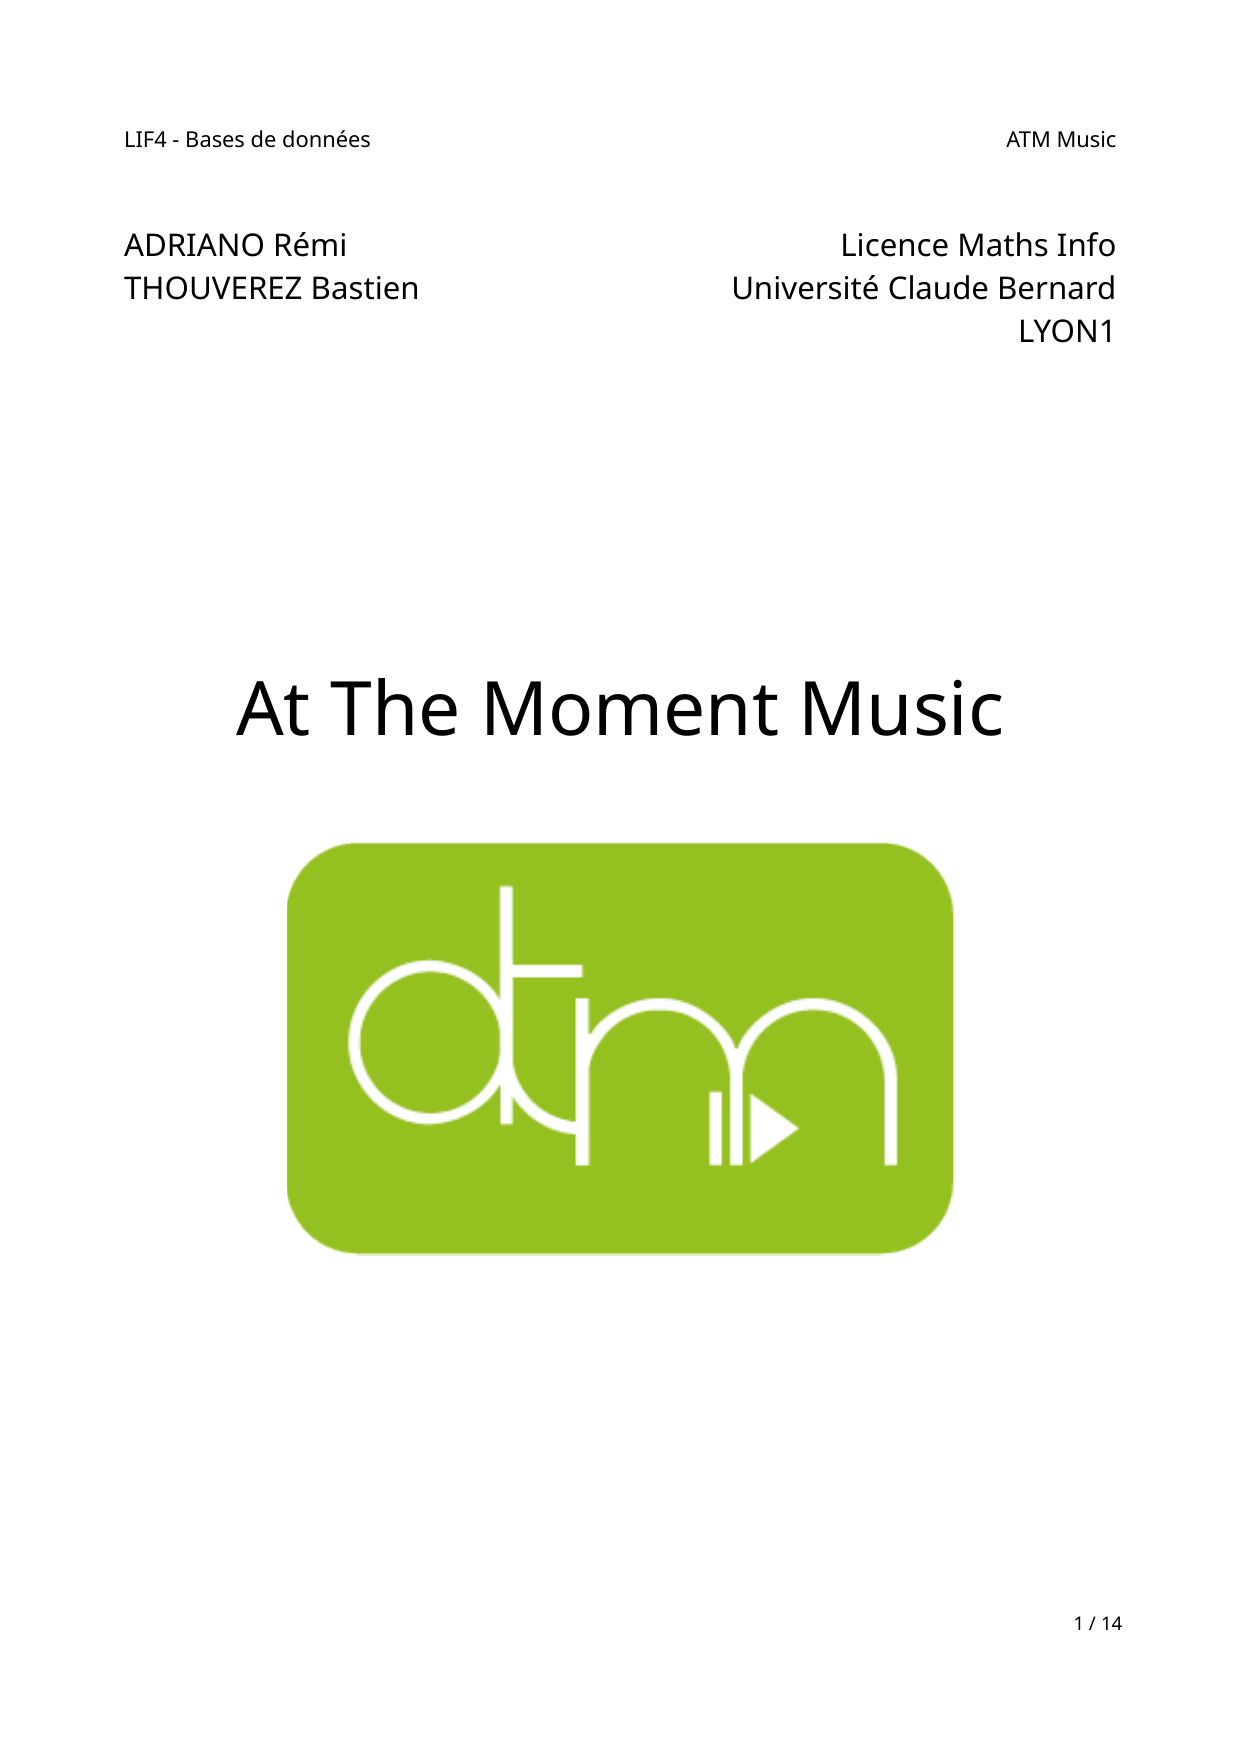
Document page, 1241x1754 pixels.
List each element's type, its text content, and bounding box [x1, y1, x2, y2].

table_header ADRIANO Rémi THOUVEREZ Bastien [118, 218, 620, 357]
picture [286, 842, 954, 1256]
text At The Moment Music [118, 655, 1122, 757]
table_header Licence Maths Info Université Claude Bernard LYON1 [620, 218, 1122, 357]
